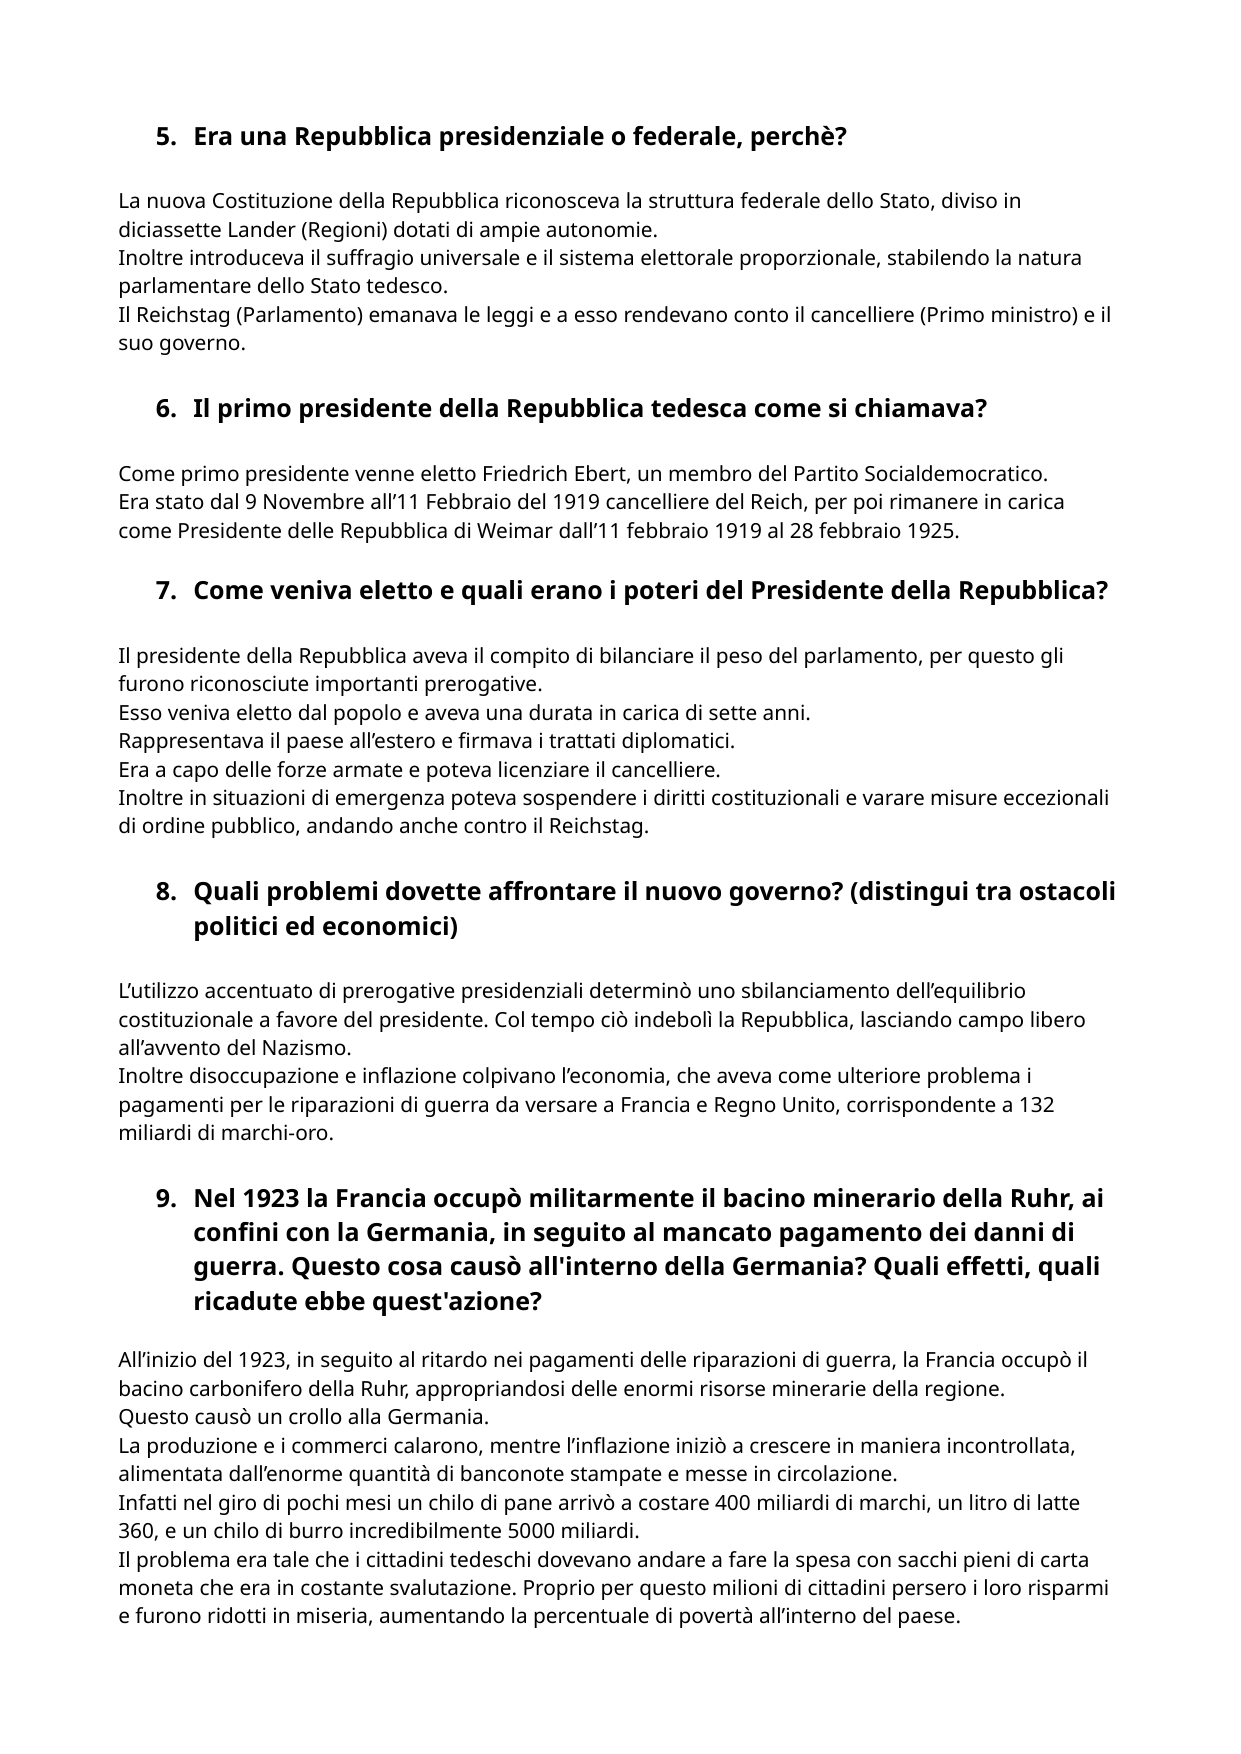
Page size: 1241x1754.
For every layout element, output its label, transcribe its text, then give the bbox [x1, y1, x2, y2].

text Questo causò un crollo alla Germania. [118, 1402, 1122, 1431]
text Il presidente della Repubblica aveva il compito di bilanciare il peso del parlamento, per questo gli furono riconosciute importanti prerogative. [118, 641, 1122, 698]
list Come veniva eletto e quali erano i poteri del Presidente della Repubblica? [156, 573, 1122, 607]
text Inoltre in situazioni di emergenza poteva sospendere i diritti costituzionali e varare misure eccezionali di ordine pubblico, andando anche contro il Reichstag. [118, 783, 1122, 840]
list Nel 1923 la Francia occupò militarmente il bacino minerario della Ruhr, ai confini con la Germania, in seguito al mancato pagamento dei danni di guerra. Questo cosa causò all'interno della Germania? Quali effetti, quali ricadute ebbe quest'azione? [156, 1181, 1122, 1317]
text L’utilizzo accentuato di prerogative presidenziali determinò uno sbilanciamento dell’equilibrio costituzionale a favore del presidente. Col tempo ciò indebolì la Repubblica, lasciando campo libero all’avvento del Nazismo. [118, 976, 1122, 1062]
list Quali problemi dovette affrontare il nuovo governo? (distingui tra ostacoli politici ed economici) [156, 874, 1122, 942]
text Era stato dal 9 Novembre all’11 Febbraio del 1919 cancelliere del Reich, per poi rimanere in carica come Presidente delle Repubblica di Weimar dall’11 febbraio 1919 al 28 febbraio 1925. [118, 487, 1122, 544]
text La nuova Costituzione della Repubblica riconosceva la struttura federale dello Stato, diviso in diciassette Lander (Regioni) dotati di ampie autonomie. [118, 186, 1122, 243]
text Inoltre introduceva il suffragio universale e il sistema elettorale proporzionale, stabilendo la natura parlamentare dello Stato tedesco. [118, 243, 1122, 300]
text Inoltre disoccupazione e inflazione colpivano l’economia, che aveva come ulteriore problema i pagamenti per le riparazioni di guerra da versare a Francia e Regno Unito, corrispondente a 132 miliardi di marchi-oro. [118, 1062, 1122, 1147]
list Era una Repubblica presidenziale o federale, perchè? [156, 118, 1122, 152]
text Esso veniva eletto dal popolo e aveva una durata in carica di sette anni. [118, 698, 1122, 726]
text Come primo presidente venne eletto Friedrich Ebert, un membro del Partito Socialdemocratico. [118, 459, 1122, 487]
text Era a capo delle forze armate e poteva licenziare il cancelliere. [118, 755, 1122, 783]
text Rappresentava il paese all’estero e firmava i trattati diplomatici. [118, 726, 1122, 755]
text Il Reichstag (Parlamento) emanava le leggi e a esso rendevano conto il cancelliere (Primo ministro) e il suo governo. [118, 300, 1122, 357]
list Il primo presidente della Repubblica tedesca come si chiamava? [156, 391, 1122, 425]
text Il problema era tale che i cittadini tedeschi dovevano andare a fare la spesa con sacchi pieni di carta moneta che era in costante svalutazione. Proprio per questo milioni di cittadini persero i loro risparmi e furono ridotti in miseria, aumentando la percentuale di povertà all’interno del paese. [118, 1545, 1122, 1630]
text All’inizio del 1923, in seguito al ritardo nei pagamenti delle riparazioni di guerra, la Francia occupò il bacino carbonifero della Ruhr, appropriandosi delle enormi risorse minerarie della regione. [118, 1346, 1122, 1402]
text Infatti nel giro di pochi mesi un chilo di pane arrivò a costare 400 miliardi di marchi, un litro di latte 360, e un chilo di burro incredibilmente 5000 miliardi. [118, 1488, 1122, 1545]
text La produzione e i commerci calarono, mentre l’inflazione iniziò a crescere in maniera incontrollata, alimentata dall’enorme quantità di banconote stampate e messe in circolazione. [118, 1431, 1122, 1488]
